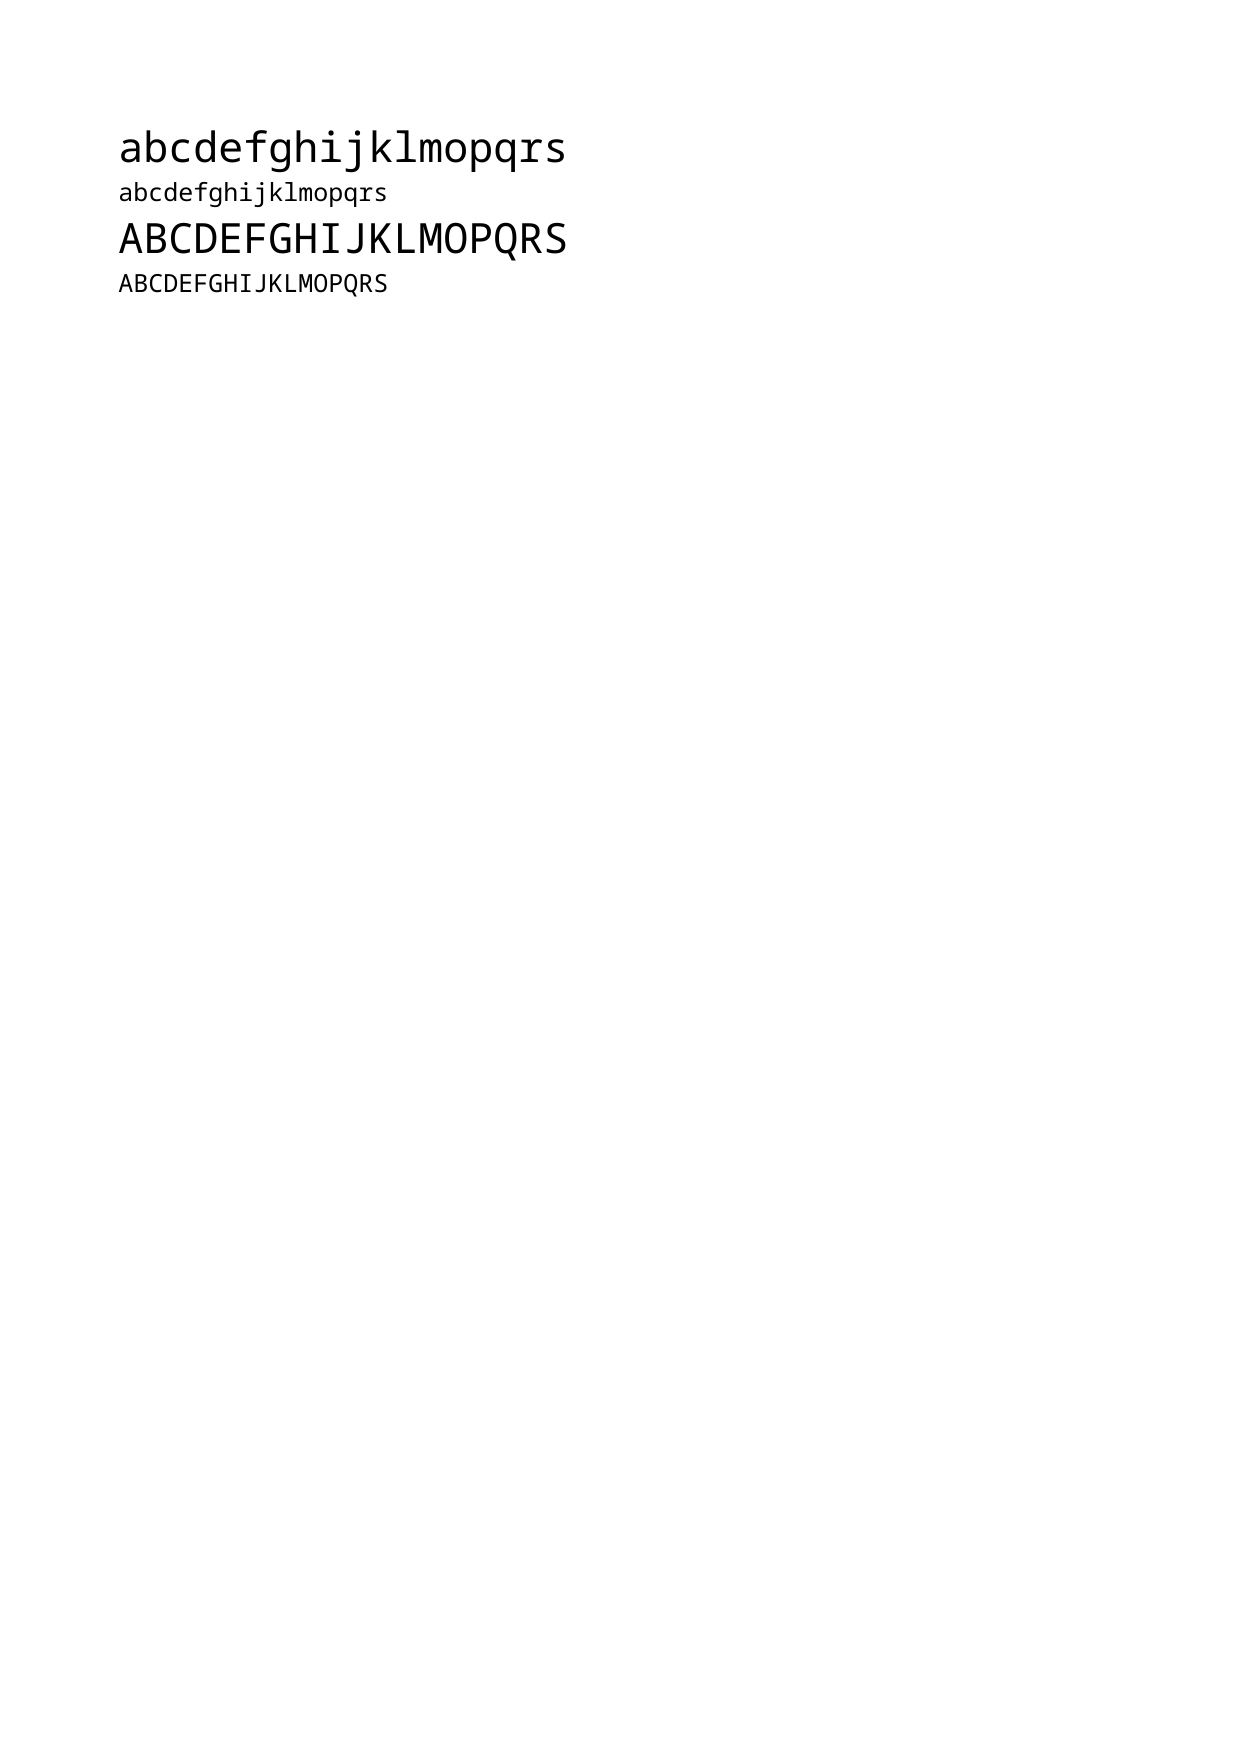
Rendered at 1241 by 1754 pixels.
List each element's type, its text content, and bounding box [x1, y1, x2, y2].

text abcdefghijklmopqrs [118, 118, 1122, 175]
text abcdefghijklmopqrs [118, 175, 1122, 209]
text ABCDEFGHIJKLMOPQRS [118, 209, 1122, 266]
text ABCDEFGHIJKLMOPQRS [118, 266, 1122, 300]
